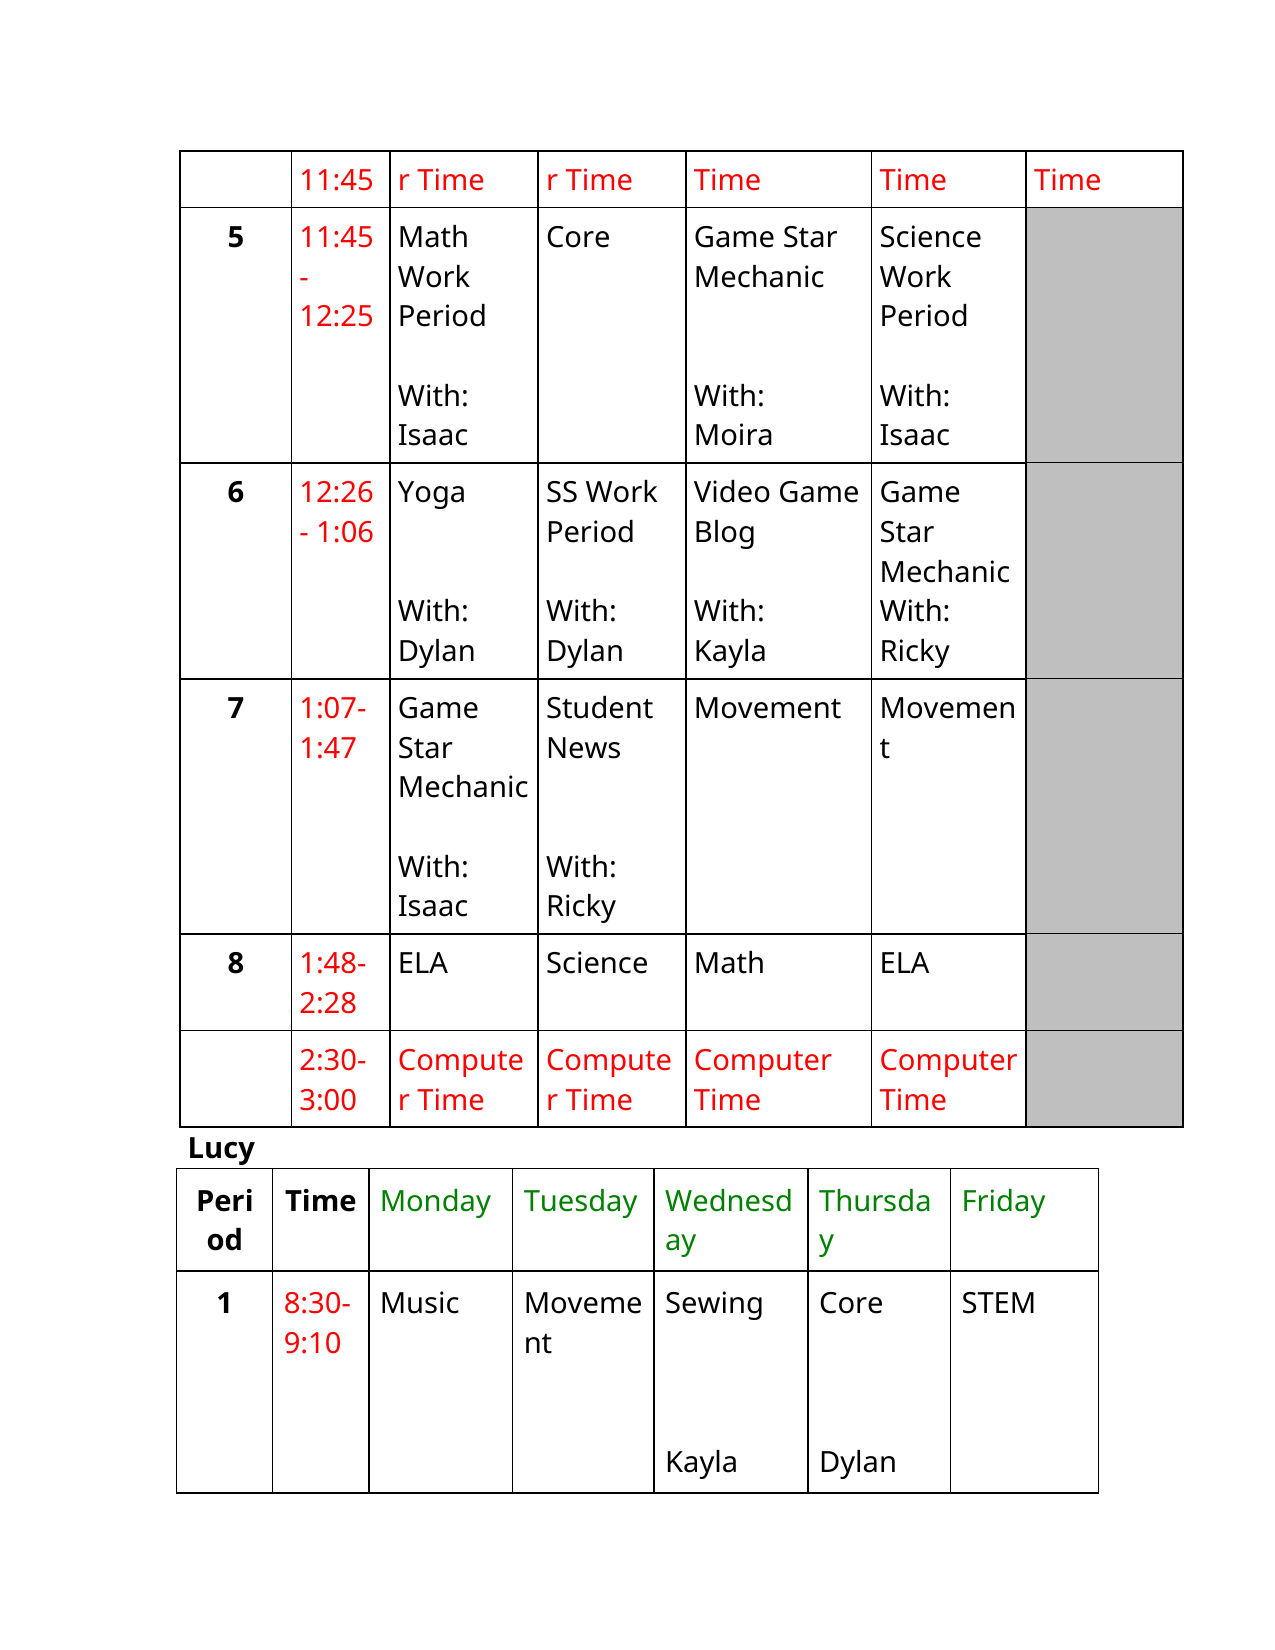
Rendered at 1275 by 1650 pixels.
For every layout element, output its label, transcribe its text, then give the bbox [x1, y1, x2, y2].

table_cell Time [687, 152, 871, 207]
table_cell 11:45 [292, 152, 389, 207]
table_cell [181, 1031, 291, 1126]
table_cell [1027, 208, 1182, 462]
table_cell Game Star Mechanic With: Isaac [391, 680, 537, 933]
table_header Thursday [809, 1169, 950, 1270]
table_cell [1027, 934, 1182, 1030]
table_cell Yoga With: Dylan [391, 464, 537, 678]
table_cell [1027, 679, 1182, 933]
table_cell SS Work Period With: Dylan [539, 464, 685, 678]
table_cell Movement [687, 680, 871, 933]
table_cell [181, 152, 291, 207]
table_cell 6 [181, 464, 291, 678]
table_cell Movement [872, 680, 1025, 933]
table_cell [1027, 1031, 1182, 1126]
table_cell 8:30- 9:10 [273, 1272, 368, 1492]
table_cell 8 [181, 935, 291, 1030]
table_cell Student News With: Ricky [539, 680, 685, 933]
table_cell Core Dylan [809, 1272, 950, 1492]
table_cell Video Game Blog With: Kayla [687, 464, 871, 678]
table_header Tuesday [513, 1169, 653, 1270]
table_cell 1:07- 1:47 [292, 680, 389, 933]
table_cell STEM [951, 1272, 1098, 1492]
table_cell [1027, 463, 1182, 678]
table_cell Science [539, 935, 685, 1030]
table_cell 7 [181, 680, 291, 933]
table_header Monday [370, 1169, 512, 1270]
table_cell Math [687, 935, 871, 1030]
table_cell Time [1027, 152, 1182, 207]
table_cell Computer Time [687, 1031, 871, 1126]
table_cell Music [370, 1272, 512, 1492]
table_cell r Time [539, 152, 685, 207]
table_cell ELA [872, 935, 1025, 1030]
table_cell Time [872, 152, 1025, 207]
table_cell r Time [391, 152, 537, 207]
table_header Period [177, 1169, 272, 1270]
table_cell 2:30- 3:00 [292, 1031, 389, 1126]
table_header Friday [951, 1169, 1098, 1270]
text Lucy [187, 1128, 1087, 1167]
table_header Time [273, 1169, 368, 1270]
table_cell Computer Time [872, 1031, 1025, 1126]
table_cell Science Work Period With: Isaac [872, 208, 1025, 462]
table_cell Core [539, 208, 685, 462]
table_cell Sewing Kayla [655, 1272, 807, 1492]
table_cell ELA [391, 935, 537, 1030]
table_cell 12:26- 1:06 [292, 464, 389, 678]
table_cell Computer Time [391, 1031, 537, 1126]
table_cell 11:45- 12:25 [292, 208, 389, 462]
table_cell Game Star Mechanic With: Moira [687, 208, 871, 462]
table_cell 5 [181, 208, 291, 462]
table_cell 1:48- 2:28 [292, 935, 389, 1030]
table_cell Movement [513, 1272, 653, 1492]
table_cell Math Work Period With: Isaac [391, 208, 537, 462]
table_cell 1 [177, 1272, 272, 1492]
table_cell Computer Time [539, 1031, 685, 1126]
table_cell Game Star Mechanic With: Ricky [872, 464, 1025, 678]
table_header Wednesday [655, 1169, 807, 1270]
